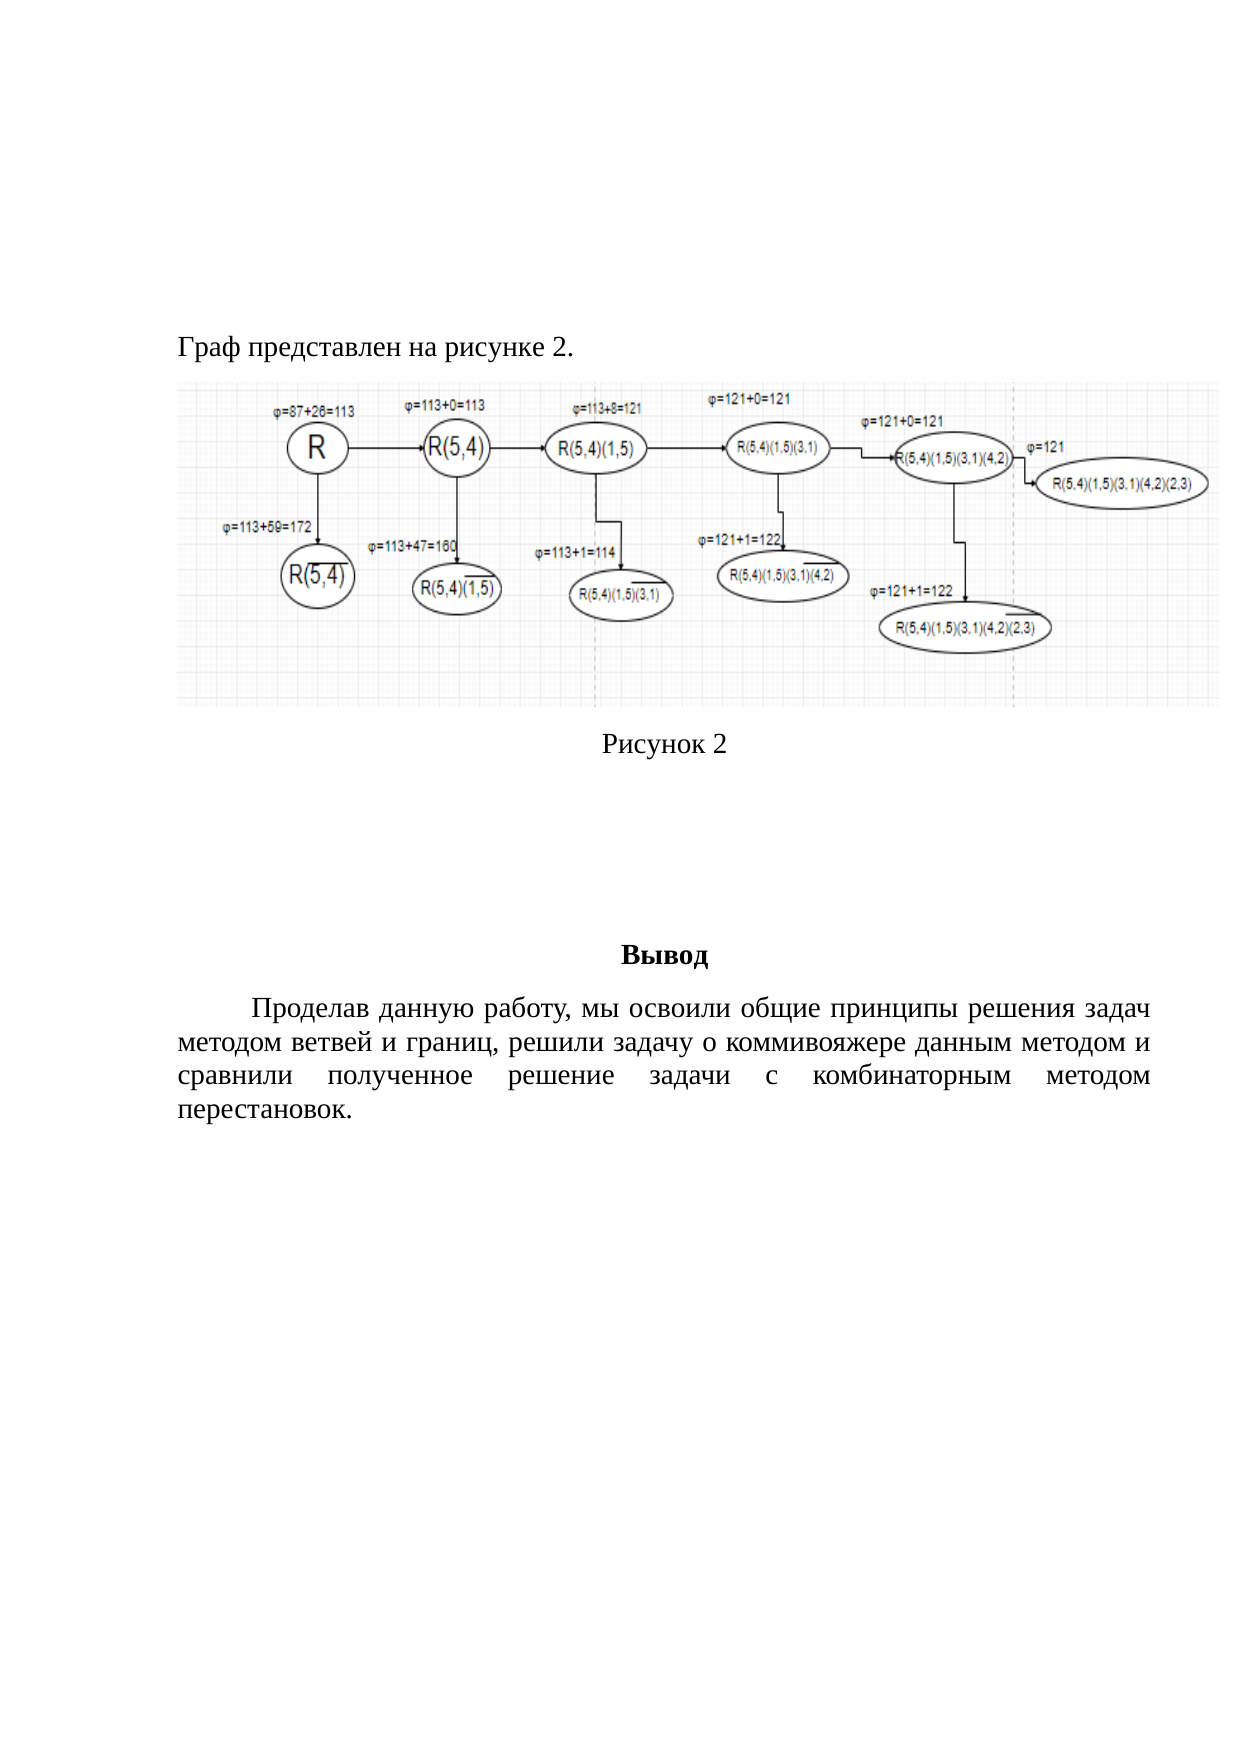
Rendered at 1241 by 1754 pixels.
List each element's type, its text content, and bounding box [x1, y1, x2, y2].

text Вывод [177, 937, 1152, 971]
text Проделав данную работу, мы освоили общие принципы решения задач методом ветвей и границ, решили задачу о коммивояжере данным методом и сравнили полученное решение задачи с комбинаторным методом перестановок. [177, 990, 1152, 1124]
text Граф представлен на рисунке 2. [177, 329, 1152, 363]
text Рисунок 2 [177, 726, 1152, 759]
picture [177, 382, 1219, 707]
